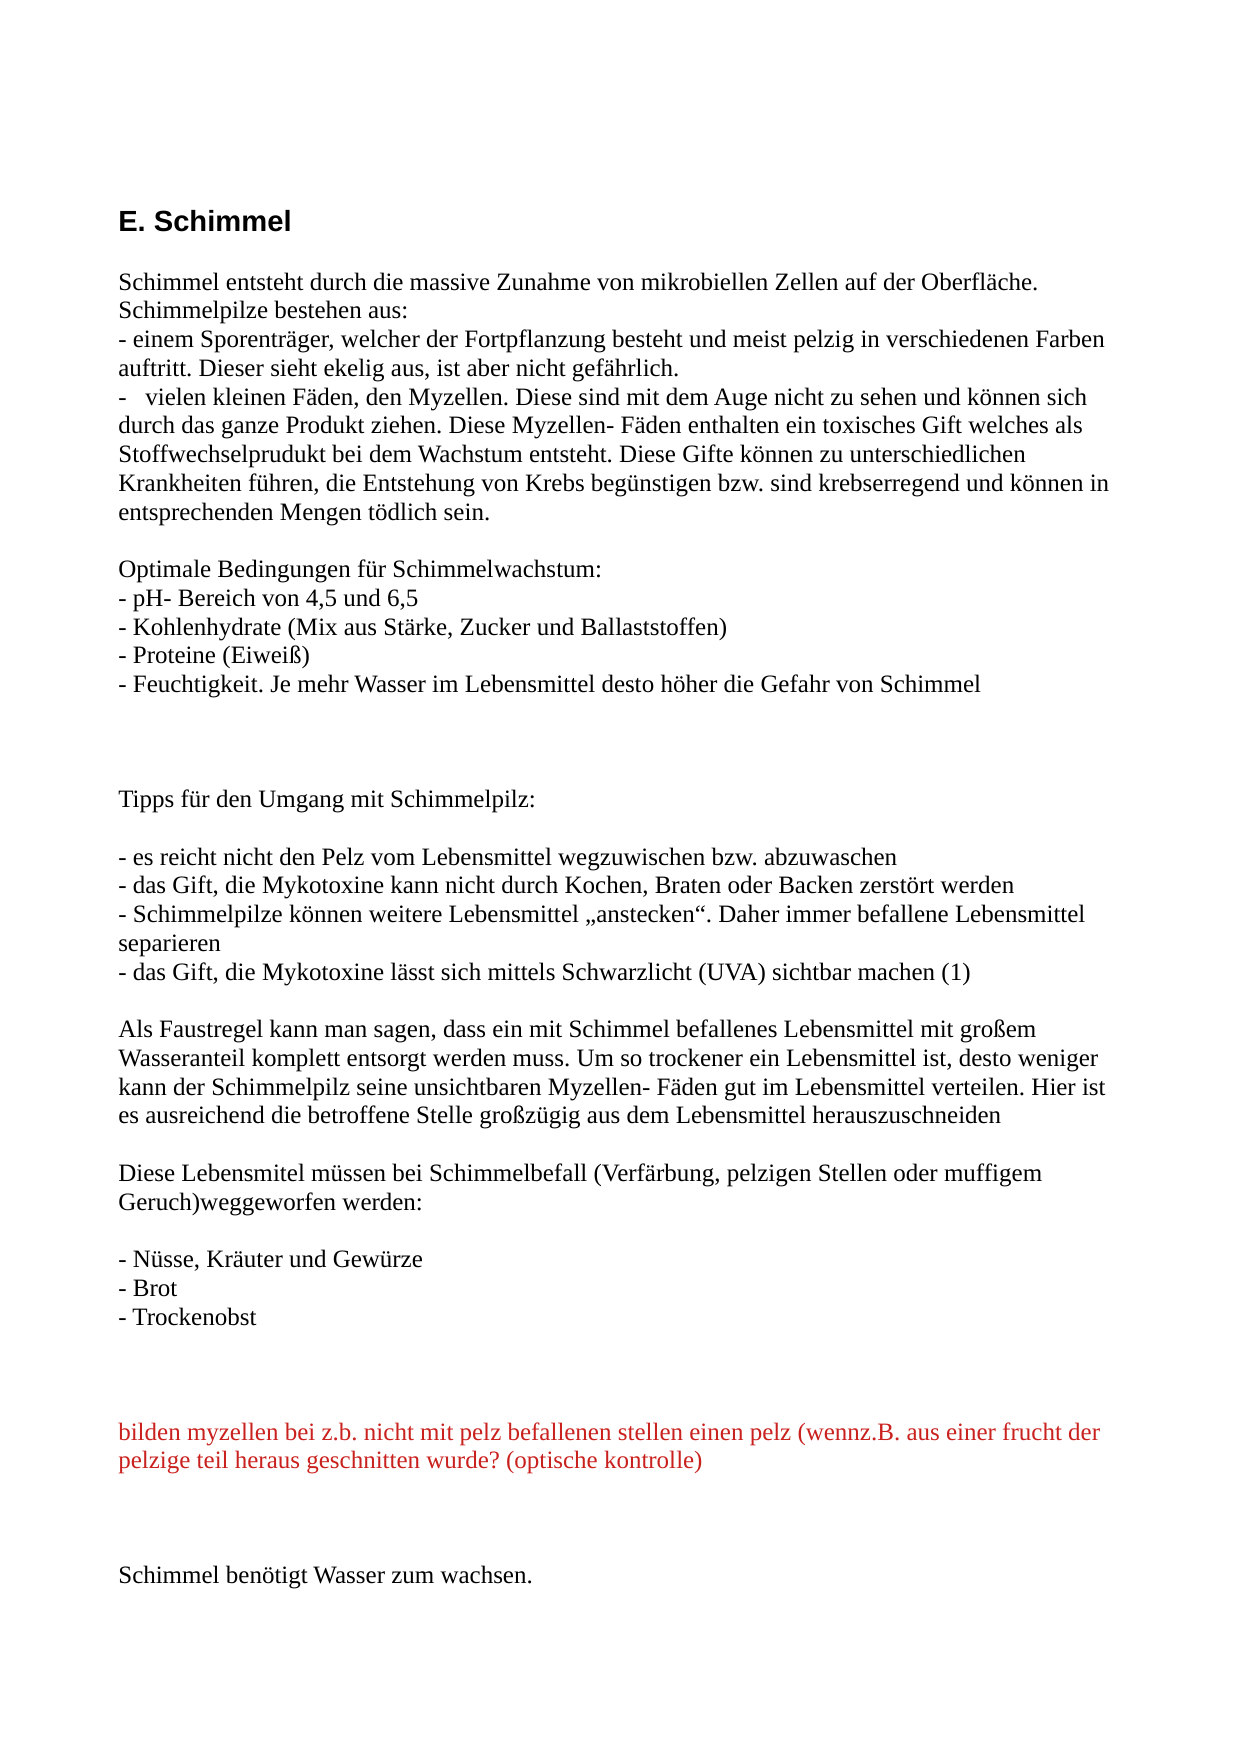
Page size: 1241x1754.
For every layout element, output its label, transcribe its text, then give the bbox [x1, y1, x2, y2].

text - Schimmelpilze können weitere Lebensmittel „anstecken“. Daher immer befallene Lebensmittel separieren [118, 899, 1122, 957]
text Schimmel benötigt Wasser zum wachsen. [118, 1560, 1122, 1589]
text bilden myzellen bei z.b. nicht mit pelz befallenen stellen einen pelz (wennz.B. aus einer frucht der pelzige teil heraus geschnitten wurde? (optische kontrolle) [118, 1417, 1122, 1474]
text - vielen kleinen Fäden, den Myzellen. Diese sind mit dem Auge nicht zu sehen und können sich durch das ganze Produkt ziehen. Diese Myzellen- Fäden enthalten ein toxisches Gift welches als Stoffwechselprudukt bei dem Wachstum entsteht. Diese Gifte können zu unterschiedlichen Krankheiten führen, die Entstehung von Krebs begünstigen bzw. sind krebserregend und können in entsprechenden Mengen tödlich sein. [118, 382, 1122, 525]
text Tipps für den Umgang mit Schimmelpilz: [118, 784, 1122, 813]
text Als Faustregel kann man sagen, dass ein mit Schimmel befallenes Lebensmittel mit großem Wasseranteil komplett entsorgt werden muss. Um so trockener ein Lebensmittel ist, desto weniger kann der Schimmelpilz seine unsichtbaren Myzellen- Fäden gut im Lebensmittel verteilen. Hier ist es ausreichend die betroffene Stelle großzügig aus dem Lebensmittel herauszuschneiden [118, 1014, 1122, 1129]
text - Brot [118, 1273, 1122, 1302]
text - einem Sporenträger, welcher der Fortpflanzung besteht und meist pelzig in verschiedenen Farben auftritt. Dieser sieht ekelig aus, ist aber nicht gefährlich. [118, 324, 1122, 382]
text - das Gift, die Mykotoxine lässt sich mittels Schwarzlicht (UVA) sichtbar machen (1) [118, 957, 1122, 985]
text - Trockenobst [118, 1302, 1122, 1330]
text - Feuchtigkeit. Je mehr Wasser im Lebensmittel desto höher die Gefahr von Schimmel [118, 669, 1122, 698]
text E. Schimmel [118, 204, 1122, 238]
text - das Gift, die Mykotoxine kann nicht durch Kochen, Braten oder Backen zerstört werden [118, 870, 1122, 899]
text - Kohlenhydrate (Mix aus Stärke, Zucker und Ballaststoffen) [118, 612, 1122, 640]
text - es reicht nicht den Pelz vom Lebensmittel wegzuwischen bzw. abzuwaschen [118, 842, 1122, 870]
text Optimale Bedingungen für Schimmelwachstum: - pH- Bereich von 4,5 und 6,5 [118, 554, 1122, 612]
text Diese Lebensmitel müssen bei Schimmelbefall (Verfärbung, pelzigen Stellen oder muffigem Geruch)weggeworfen werden: [118, 1158, 1122, 1215]
text Schimmel entsteht durch die massive Zunahme von mikrobiellen Zellen auf der Oberfläche. Schimmelpilze bestehen aus: [118, 267, 1122, 324]
text - Proteine (Eiweiß) [118, 640, 1122, 669]
text - Nüsse, Kräuter und Gewürze [118, 1244, 1122, 1273]
